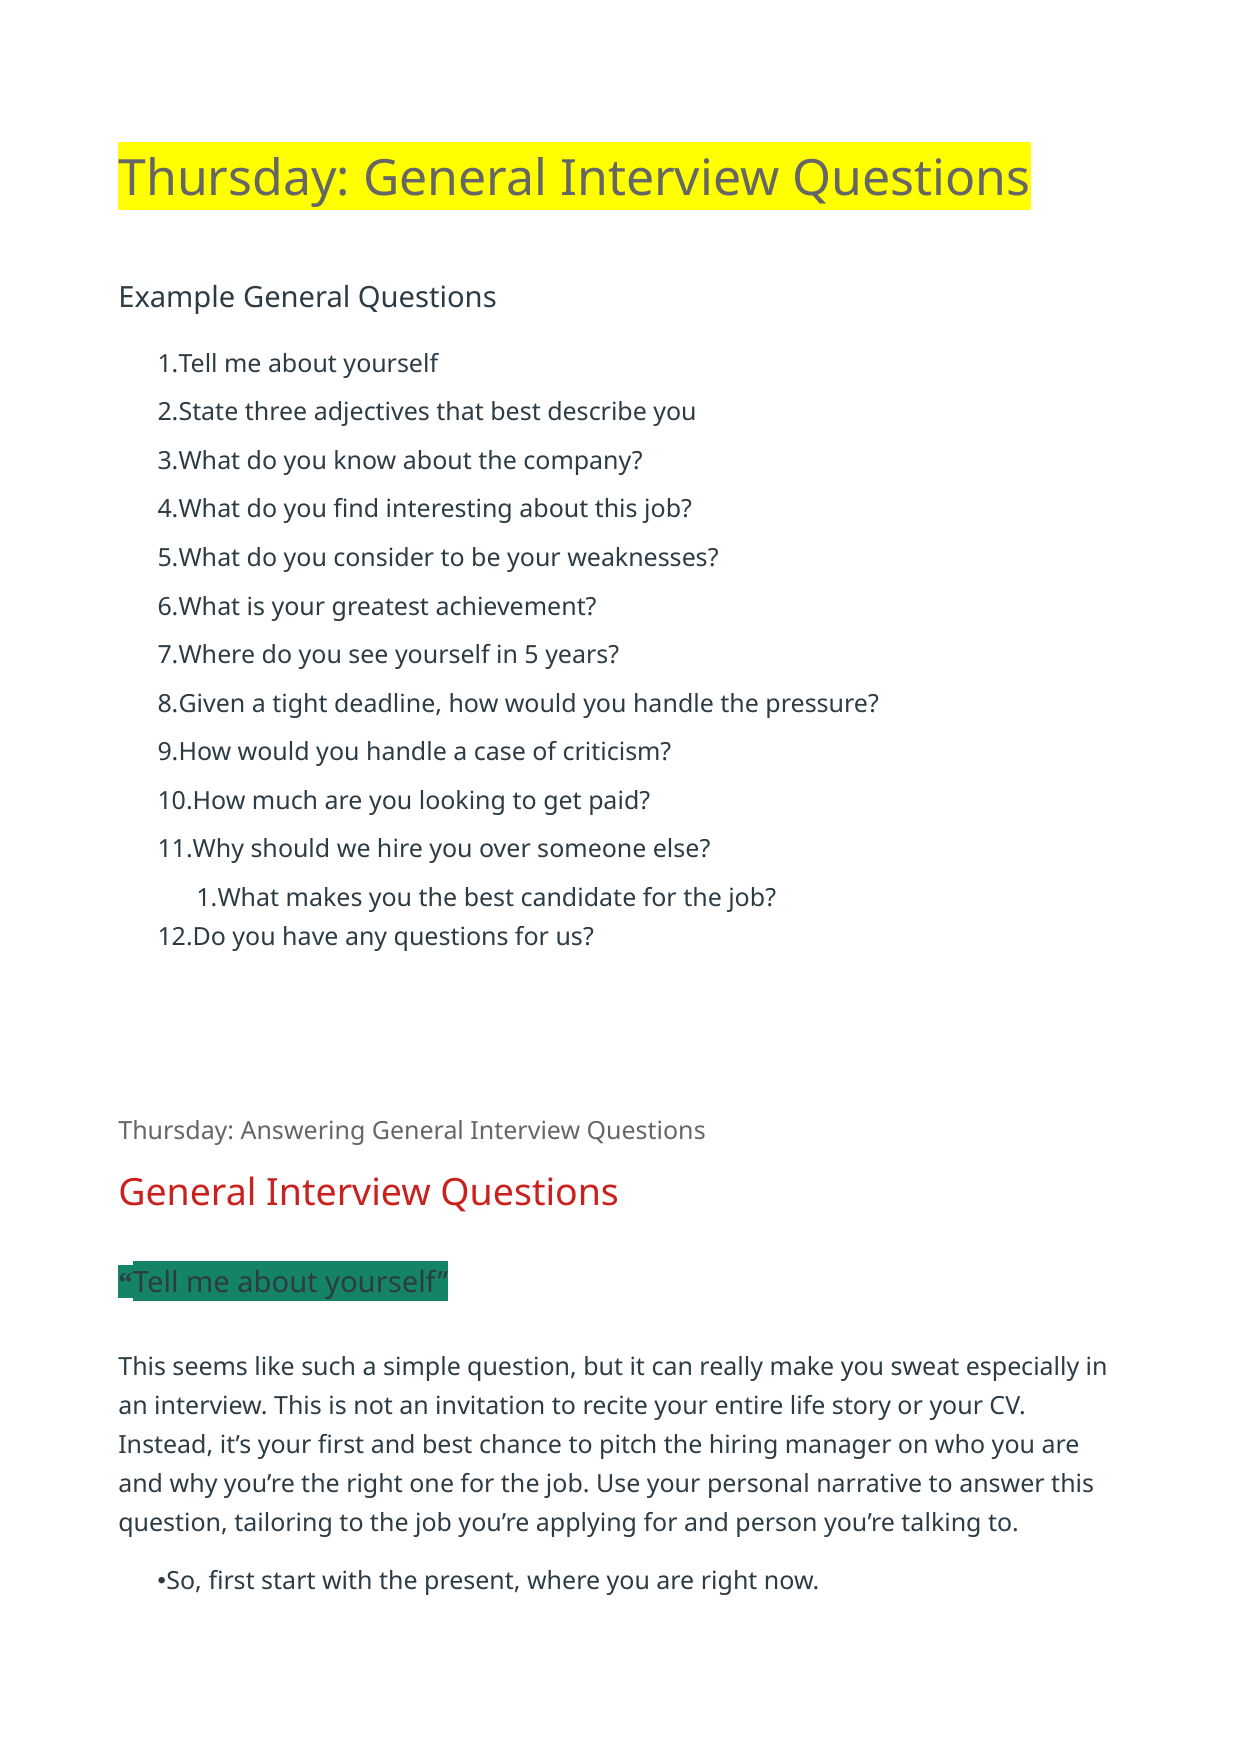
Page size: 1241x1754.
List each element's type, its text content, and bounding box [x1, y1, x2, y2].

list What do you consider to be your weaknesses? [118, 539, 1122, 574]
list What do you know about the company? [118, 442, 1122, 477]
subtitle Example General Questions [118, 277, 1122, 316]
list Given a tight deadline, how would you handle the pressure? [118, 685, 1122, 719]
list Where do you see yourself in 5 years? [118, 637, 1122, 671]
list Do you have any questions for us? [118, 918, 1122, 953]
subtitle Thursday: General Interview Questions [118, 142, 1122, 210]
list What do you find interesting about this job? [118, 491, 1122, 525]
text This seems like such a simple question, but it can really make you sweat especially in an interview. This is not an invitation to recite your entire life story or your CV. Instead, it’s your first and best chance to pitch the hiring manager on who you are and why you’re the right one for the job. Use your personal narrative to answer this question, tailoring to the job you’re applying for and person you’re talking to. [118, 1348, 1122, 1539]
list What makes you the best candidate for the job? [118, 879, 1122, 913]
subtitle General Interview Questions [118, 1166, 1122, 1217]
list How would you handle a case of criticism? [118, 734, 1122, 768]
list How much are you looking to get paid? [118, 782, 1122, 816]
list Tell me about yourself [118, 345, 1122, 379]
subtitle Thursday: Answering General Interview Questions [118, 1113, 1122, 1147]
list What is your greatest achievement? [118, 588, 1122, 622]
list So, first start with the present, where you are right now. [118, 1563, 1122, 1597]
list Why should we hire you over someone else? [118, 831, 1122, 865]
list State three adjectives that best describe you [118, 394, 1122, 428]
subtitle “Tell me about yourself” [118, 1261, 1122, 1301]
